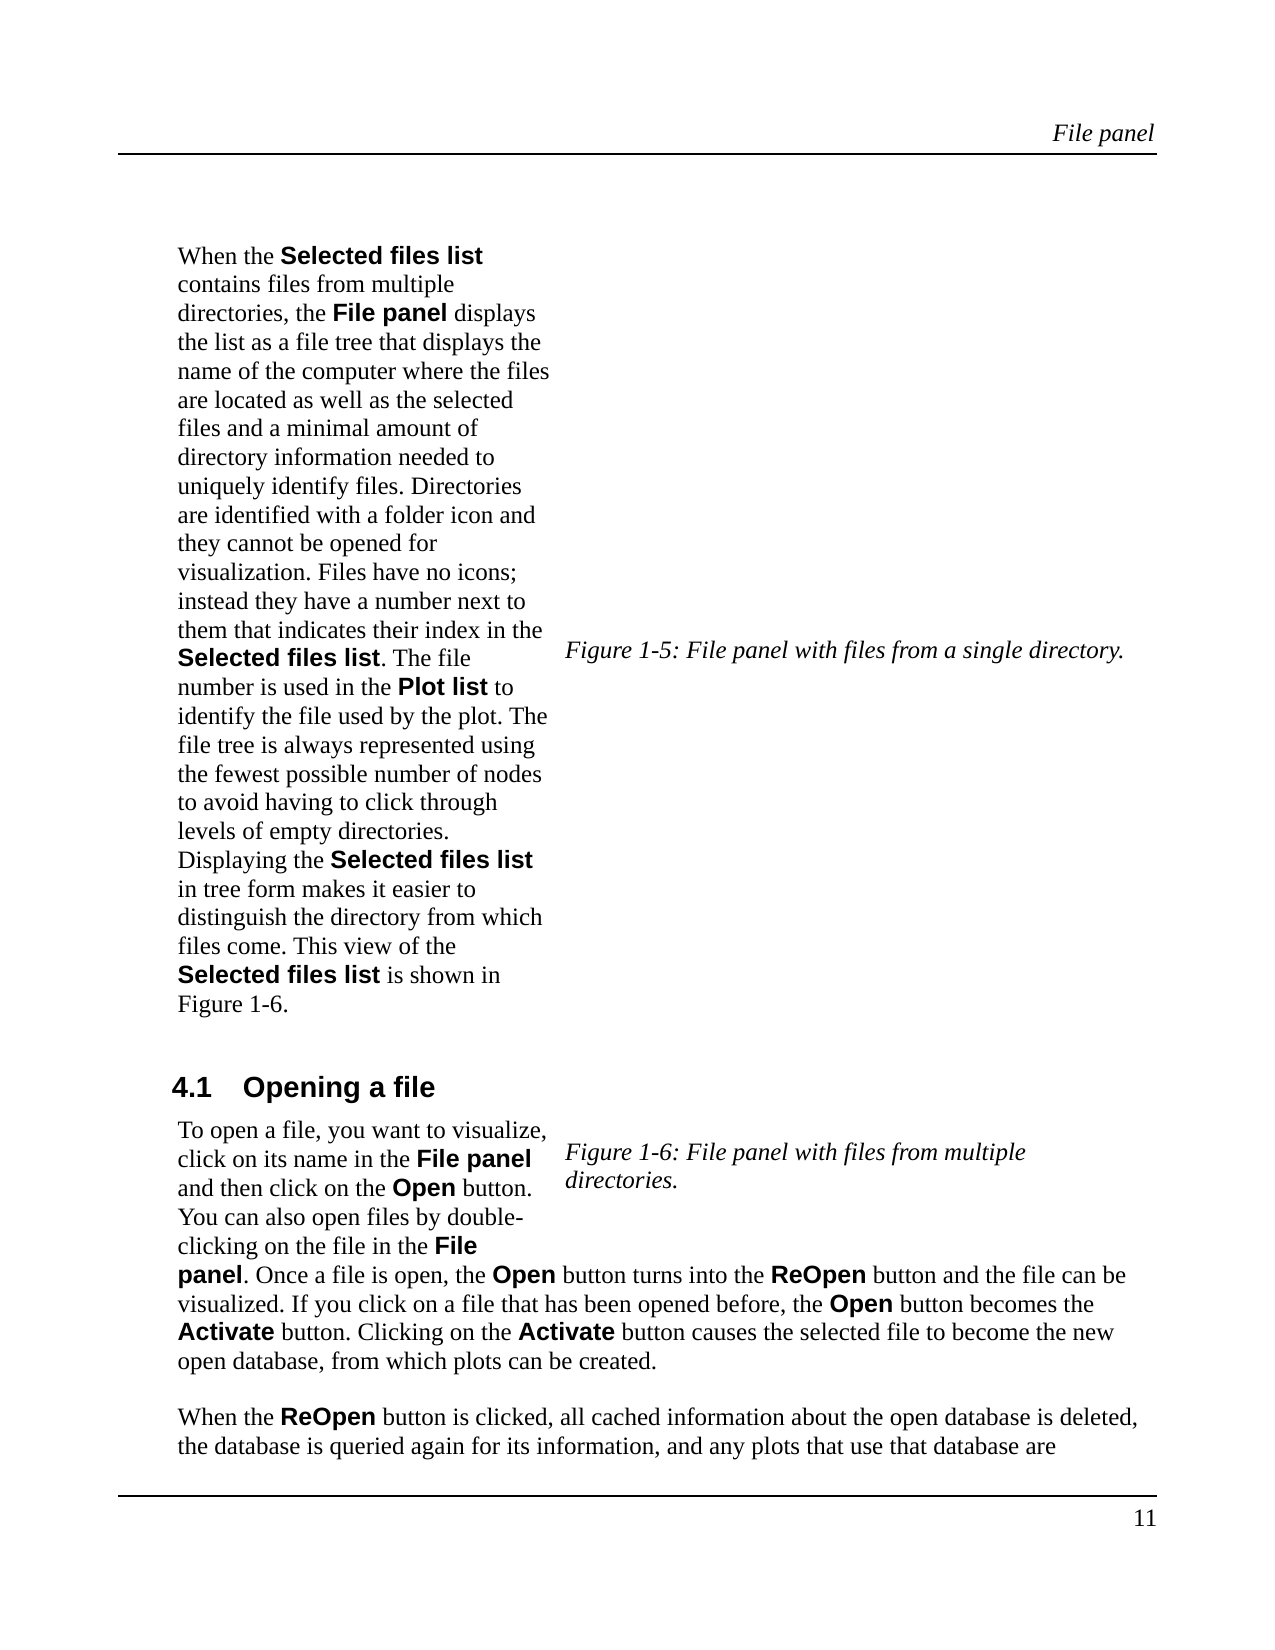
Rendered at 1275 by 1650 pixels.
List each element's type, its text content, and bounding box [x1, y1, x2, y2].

text When the ReOpen button is clicked, all cached information about the open database is deleted, the database is queried again for its information, and any plots that use that database are [177, 1402, 1157, 1459]
subtitle Opening a file [163, 1069, 565, 1103]
text When the Selected files list contains files from multiple directories, the File panel displays the list as a file tree that displays the name of the computer where the files are located as well as the selected files and a minimal amount of directory information needed to uniquely identify files. Directories are identified with a folder icon and they cannot be opened for visualization. Files have no icons; instead they have a number next to them that indicates their index in the Selected files list. The file number is used in the Plot list to identify the file used by the plot. The file tree is always represented using the fewest possible number of nodes to avoid having to click through levels of empty directories. Displaying the Selected files list in tree form makes it easier to distinguish the directory from which files come. This view of the Selected files list is shown in Figure 1-6. [177, 241, 1157, 1018]
text Figure 1-5: File panel with files from a single directory. [565, 264, 1145, 664]
subtitle [1145, 1069, 1157, 1103]
text To open a file, you want to visualize, click on its name in the File panel and then click on the Open button. You can also open files by double-clicking on the file in the File panel. Once a file is open, the Open button turns into the ReOpen button and the file can be visualized. If you click on a file that has been opened before, the Open button becomes the Activate button. Clicking on the Activate button causes the selected file to become the new open database, from which plots can be created. [177, 1116, 1157, 1375]
text Figure 1-6: File panel with files from multiple directories. [565, 689, 1145, 1194]
